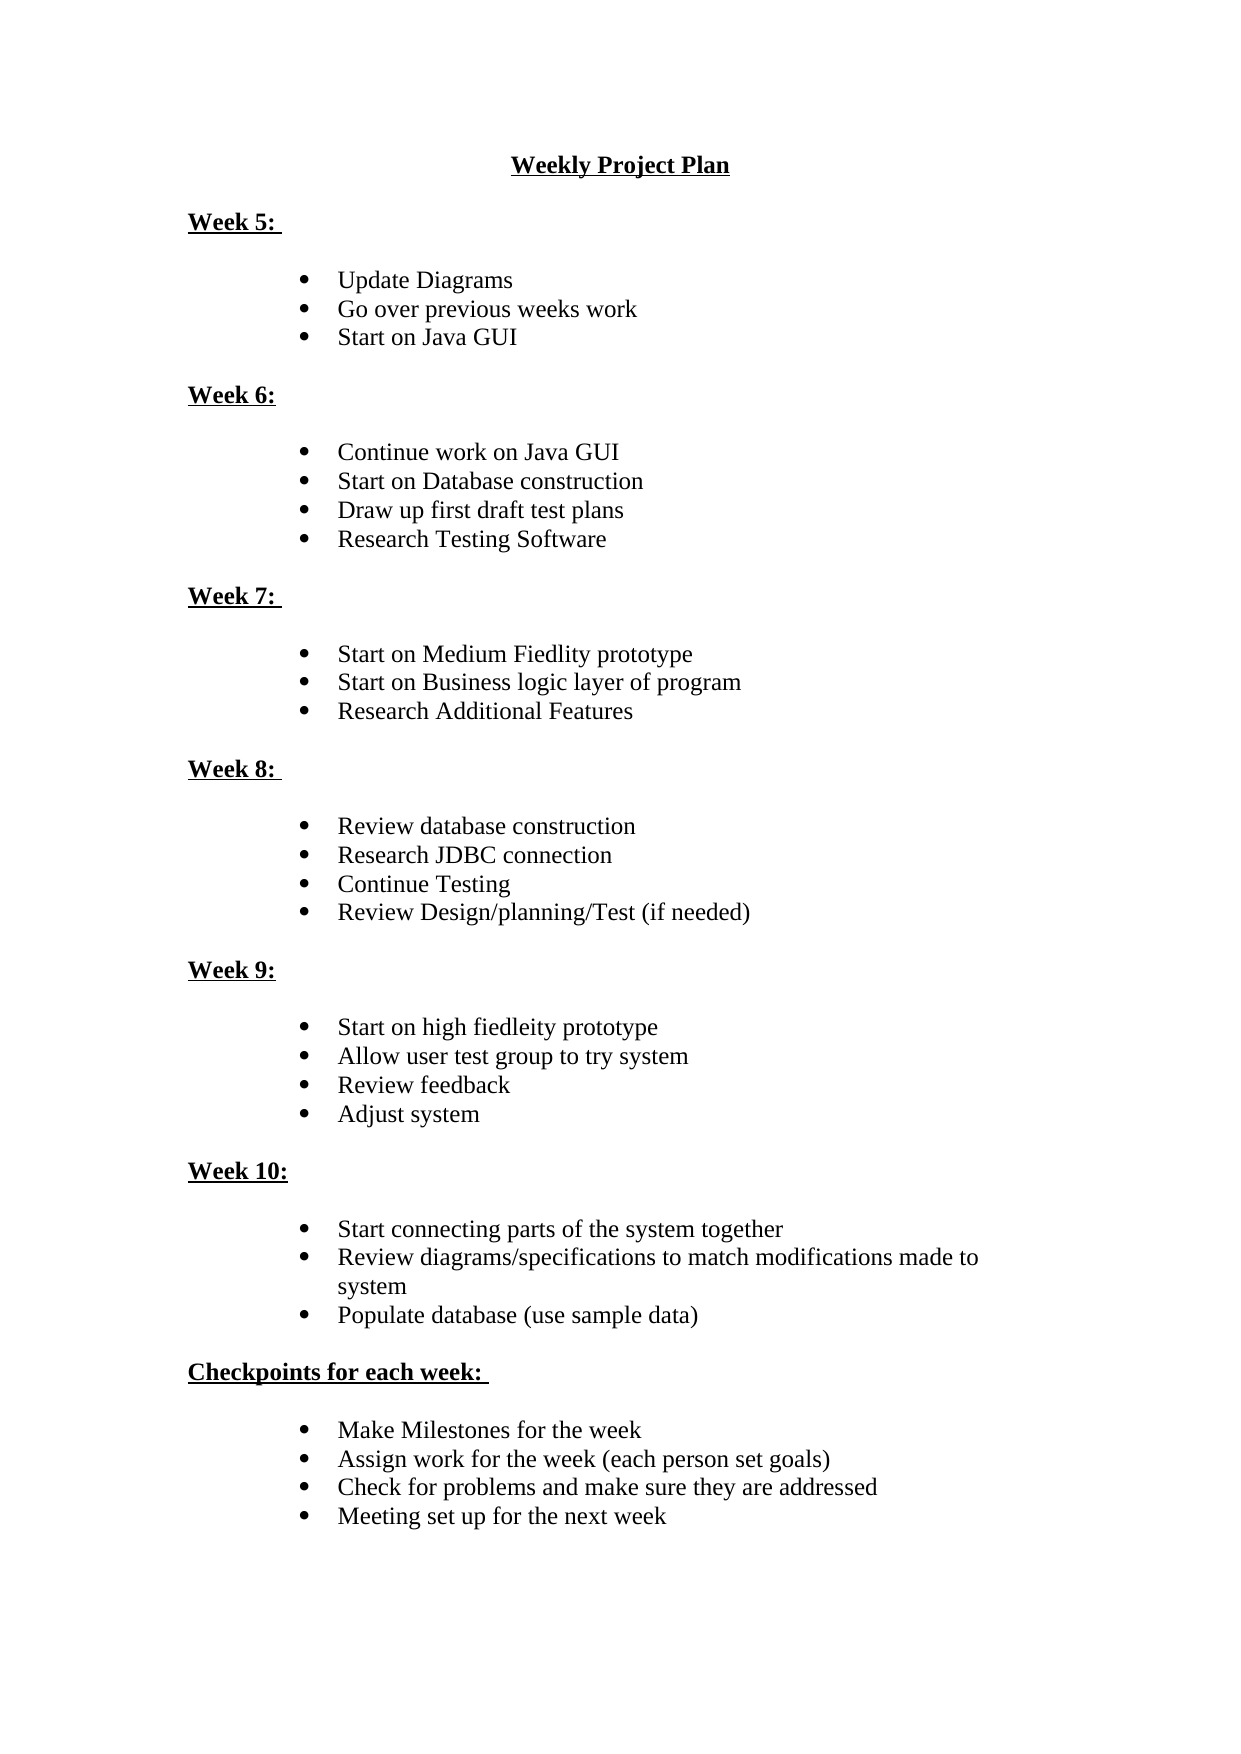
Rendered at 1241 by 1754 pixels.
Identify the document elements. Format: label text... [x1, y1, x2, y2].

list Start connecting parts of the system together [300, 1214, 1053, 1242]
list Research Additional Features [300, 696, 1053, 725]
list Assign work for the week (each person set goals) [300, 1444, 1053, 1472]
list Start on Database construction [300, 466, 1053, 495]
text Week 8: [187, 754, 1053, 782]
list Review database construction [300, 811, 1053, 840]
list Make Milestones for the week [300, 1415, 1053, 1444]
text Week 7: [187, 581, 1053, 610]
text Week 10: [187, 1156, 1053, 1185]
text Week 9: [187, 955, 1053, 984]
list Research JDBC connection [300, 840, 1053, 869]
list Populate database (use sample data) [300, 1300, 1053, 1329]
list Draw up first draft test plans [300, 495, 1053, 524]
text Weekly Project Plan [187, 150, 1053, 179]
list Start on high fiedleity prototype [300, 1012, 1053, 1041]
list Continue Testing [300, 869, 1053, 897]
list Go over previous weeks work [300, 294, 1053, 322]
text Checkpoints for each week: [187, 1357, 1053, 1386]
list Start on Business logic layer of program [300, 667, 1053, 696]
list Continue work on Java GUI [300, 437, 1053, 466]
list Allow user test group to try system [300, 1041, 1053, 1070]
list Start on Medium Fiedlity prototype [300, 639, 1053, 667]
list Check for problems and make sure they are addressed [300, 1472, 1053, 1501]
text Week 6: [187, 380, 1053, 409]
list Meeting set up for the next week [300, 1501, 1053, 1530]
list Review Design/planning/Test (if needed) [300, 897, 1053, 926]
list Adjust system [300, 1099, 1053, 1127]
list Start on Java GUI [300, 322, 1053, 351]
list Research Testing Software [300, 524, 1053, 552]
list Review diagrams/specifications to match modifications made to system [300, 1242, 1053, 1300]
list Update Diagrams [300, 265, 1053, 294]
text Week 5: [187, 207, 1053, 236]
list Review feedback [300, 1070, 1053, 1099]
